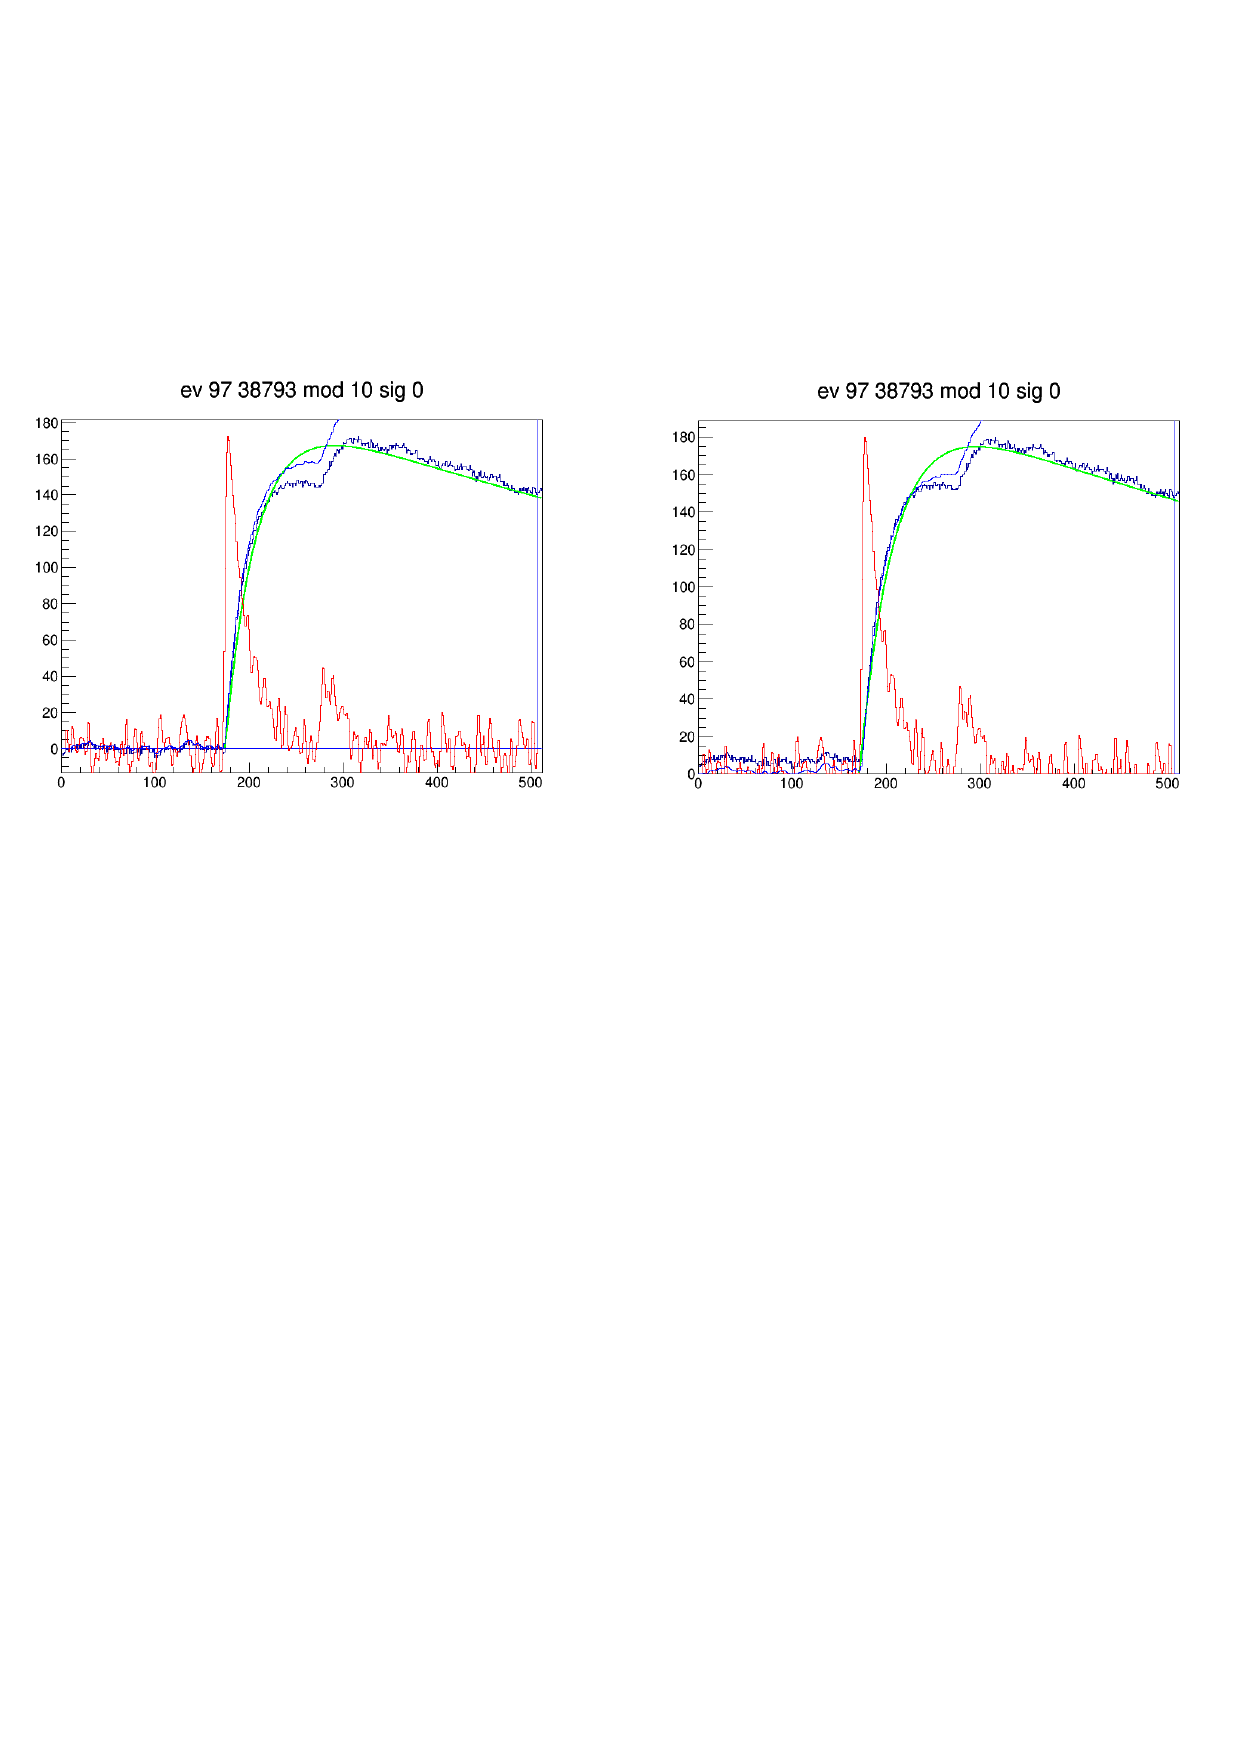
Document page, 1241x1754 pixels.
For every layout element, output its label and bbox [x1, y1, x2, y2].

picture [1, 375, 602, 817]
picture [638, 376, 1239, 818]
